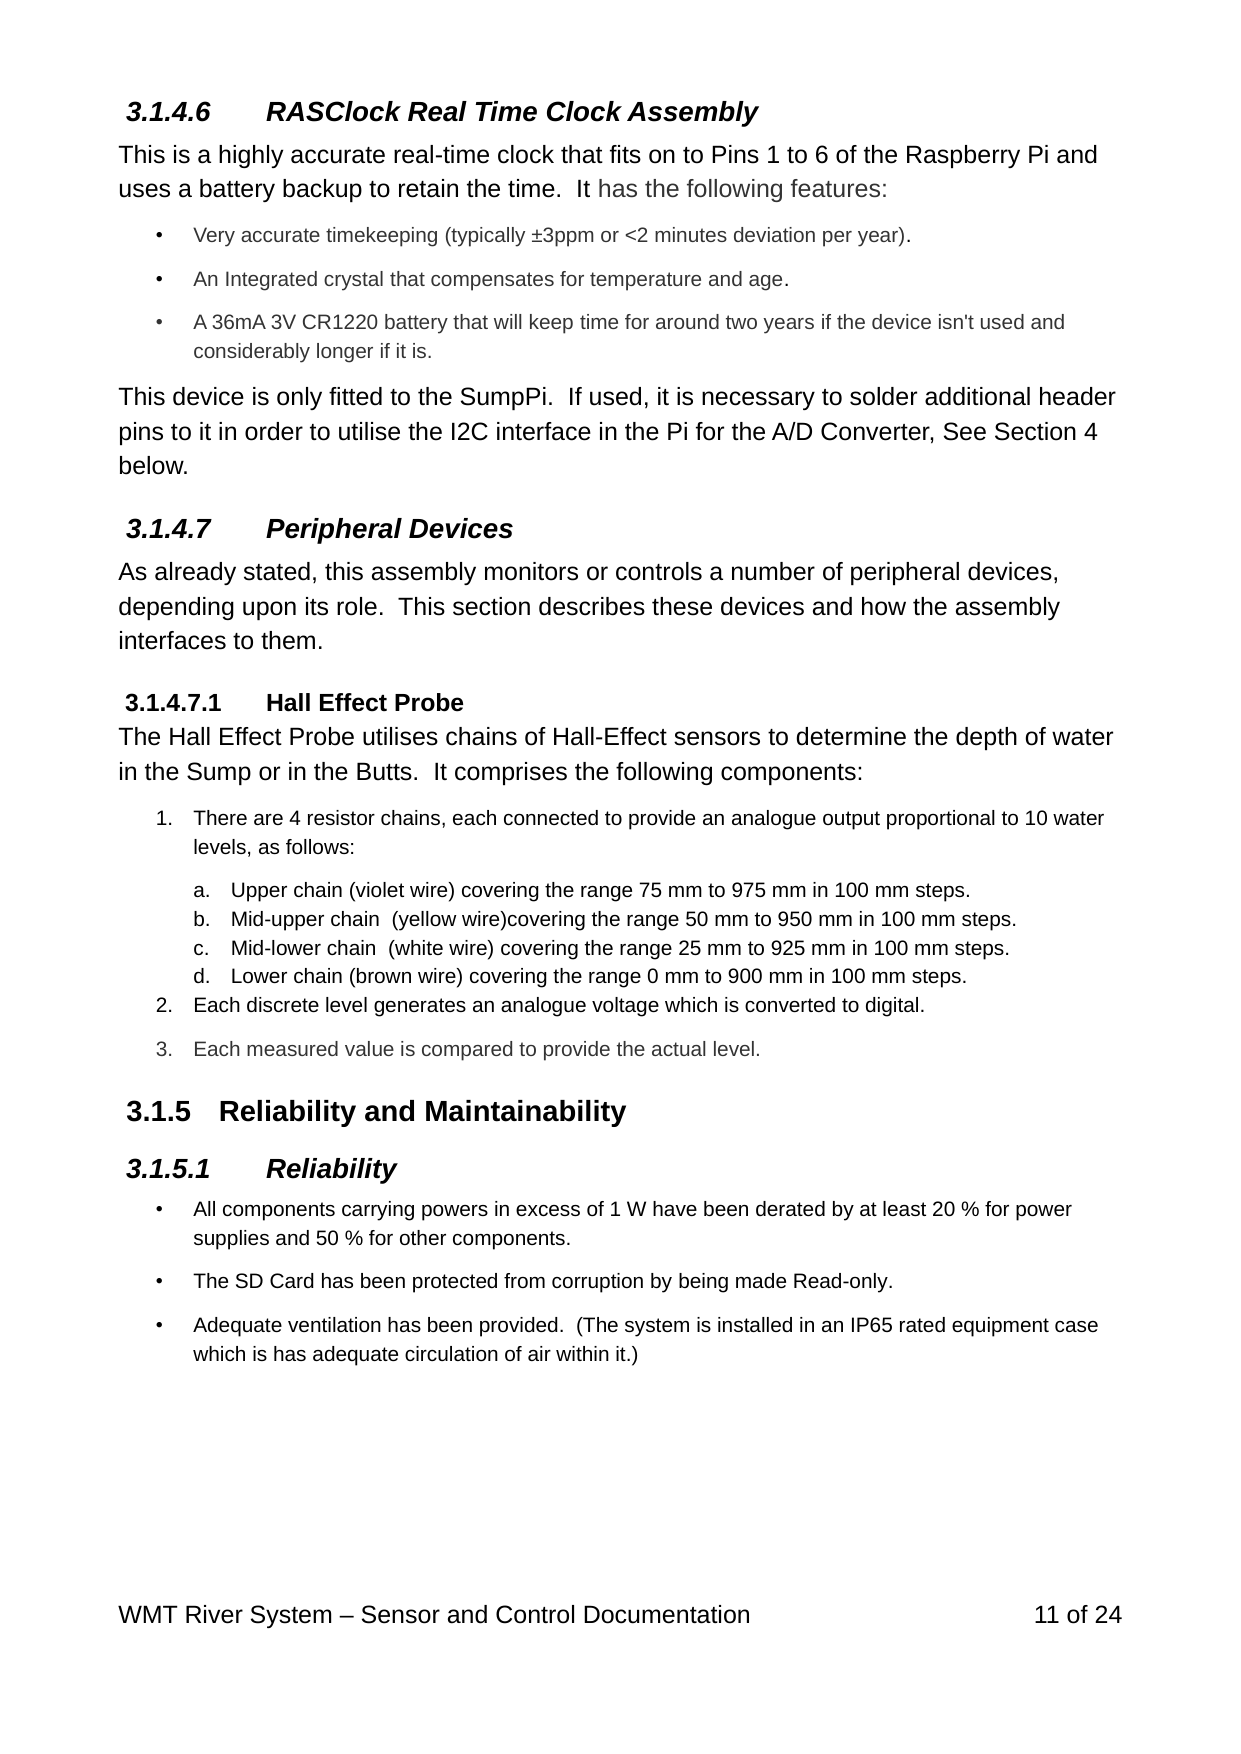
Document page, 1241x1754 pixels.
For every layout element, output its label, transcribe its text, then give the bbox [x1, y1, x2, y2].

list Very accurate timekeeping (typically ±3ppm or <2 minutes deviation per year). [156, 223, 1122, 247]
subtitle Hall Effect Probe [118, 688, 1122, 716]
list Lower chain (brown wire) covering the range 0 mm to 900 mm in 100 mm steps. [193, 964, 1122, 988]
text The Hall Effect Probe utilises chains of Hall-Effect sensors to determine the depth of water in the Sump or in the Butts. It comprises the following components: [118, 722, 1122, 786]
list Mid-upper chain (yellow wire)covering the range 50 mm to 950 mm in 100 mm steps. [193, 907, 1122, 931]
text As already stated, this assembly monitors or controls a number of peripheral devices, depending upon its role. This section describes these devices and how the assembly interfaces to them. [118, 557, 1122, 655]
subtitle Reliability and Maintainability [118, 1094, 1122, 1128]
list An Integrated crystal that compensates for temperature and age. [156, 267, 1122, 291]
list Upper chain (violet wire) covering the range 75 mm to 975 mm in 100 mm steps. [193, 878, 1122, 902]
list All components carrying powers in excess of 1 W have been derated by at least 20 % for power supplies and 50 % for other components. [156, 1197, 1122, 1250]
subtitle RASClock Real Time Clock Assembly [118, 95, 1122, 127]
list A 36mA 3V CR1220 battery that will keep time for around two years if the device isn't used and considerably longer if it is. [156, 310, 1122, 363]
subtitle Reliability [118, 1153, 1122, 1185]
subtitle Peripheral Devices [118, 513, 1122, 544]
list Adequate ventilation has been provided. (The system is installed in an IP65 rated equipment case which is has adequate circulation of air within it.) [156, 1313, 1122, 1366]
list Each measured value is compared to provide the actual level. [156, 1036, 1122, 1060]
list The SD Card has been protected from corruption by being made Read-only. [156, 1269, 1122, 1293]
text This is a highly accurate real-time clock that fits on to Pins 1 to 6 of the Raspberry Pi and uses a battery backup to retain the time. It has the following features: [118, 139, 1122, 203]
list Mid-lower chain (white wire) covering the range 25 mm to 925 mm in 100 mm steps. [193, 936, 1122, 959]
list Each discrete level generates an analogue voltage which is converted to digital. [156, 993, 1122, 1017]
text This device is only fitted to the SumpPi. If used, it is necessary to solder additional header pins to it in order to utilise the I2C interface in the Pi for the A/D Converter, See Section 4 below. [118, 382, 1122, 480]
list There are 4 resistor chains, each connected to provide an analogue output proportional to 10 water levels, as follows: [156, 806, 1122, 859]
